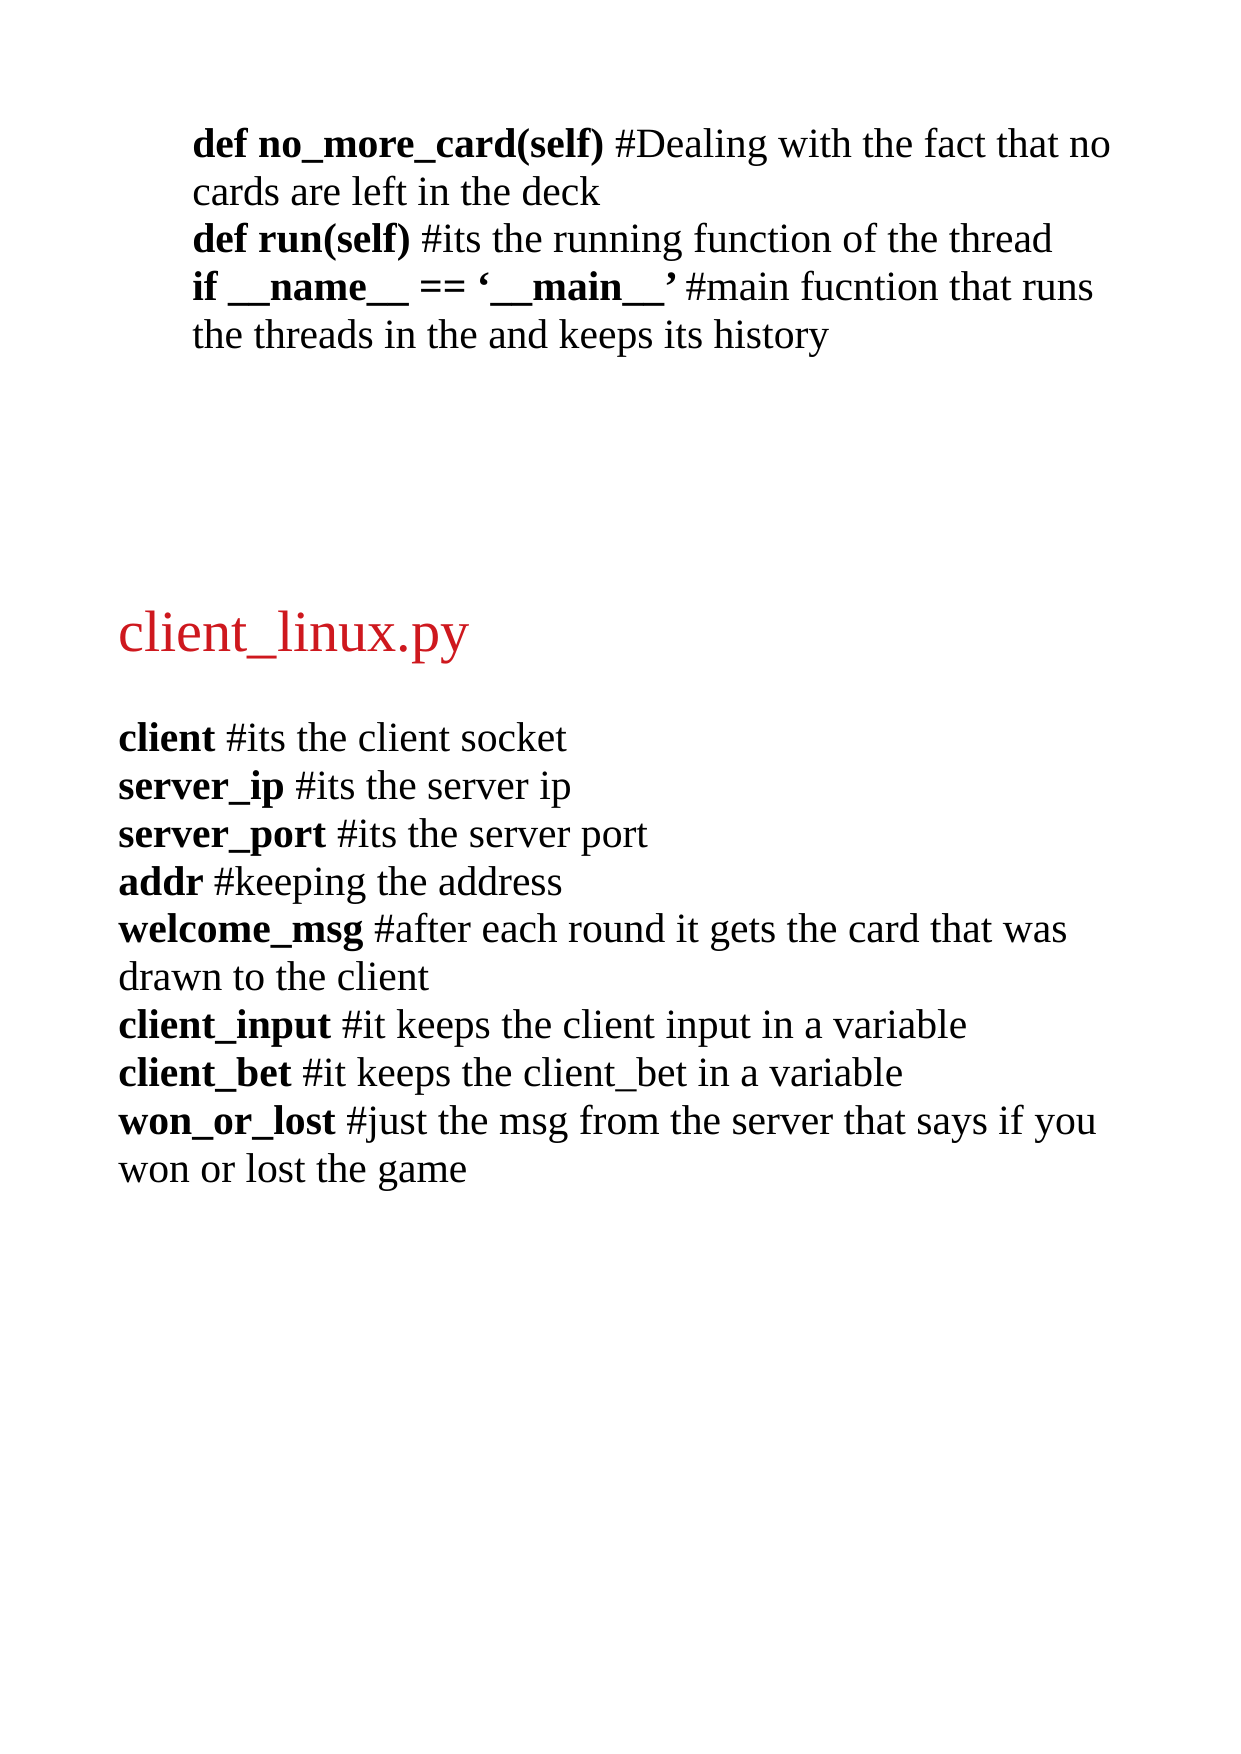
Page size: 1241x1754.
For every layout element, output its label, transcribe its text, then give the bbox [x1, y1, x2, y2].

text def no_more_card(self) #Dealing with the fact that no cards are left in the deck [118, 118, 1122, 214]
text def run(self) #its the running function of the thread [118, 214, 1122, 262]
text if __name__ == ‘__main__’ #main fucntion that runs the threads in the and keeps its history [118, 262, 1122, 358]
text client_linux.py [118, 597, 1122, 664]
text server_ip #its the server ip [118, 760, 1122, 808]
text client #its the client socket [118, 712, 1122, 760]
text client_bet #it keeps the client_bet in a variable [118, 1048, 1122, 1096]
text addr #keeping the address [118, 856, 1122, 904]
text won_or_lost #just the msg from the server that says if you won or lost the game [118, 1096, 1122, 1191]
text client_input #it keeps the client input in a variable [118, 1000, 1122, 1048]
text welcome_msg #after each round it gets the card that was drawn to the client [118, 904, 1122, 1000]
text server_port #its the server port [118, 808, 1122, 856]
